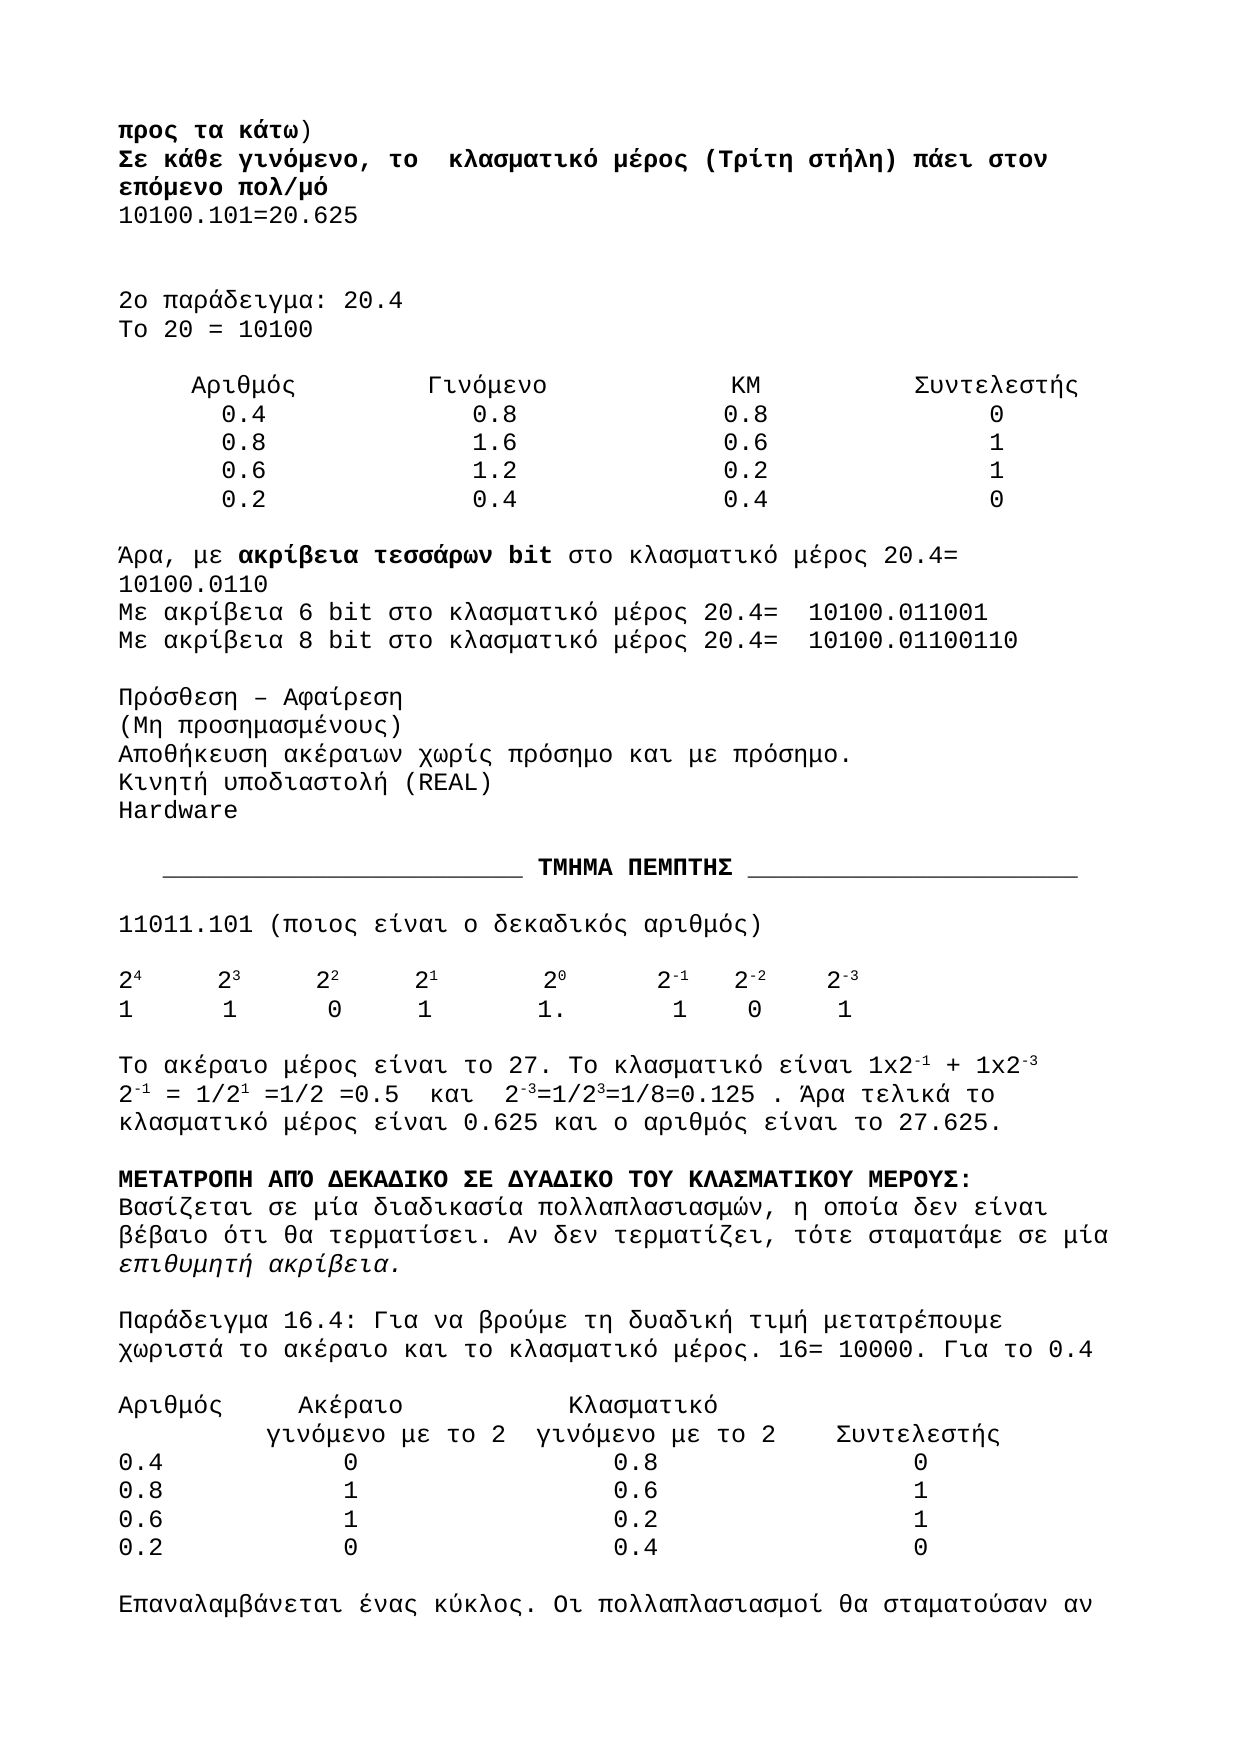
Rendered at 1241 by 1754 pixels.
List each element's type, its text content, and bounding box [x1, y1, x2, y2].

text Το 20 = 10100 [118, 316, 1122, 345]
table_cell 1 [871, 430, 1122, 458]
text Άρα, με ακρίβεια τεσσάρων bit στο κλασματικό μέρος 20.4= 10100.0110 [118, 543, 1122, 600]
table_header Συντελεστής [871, 373, 1122, 401]
table_header Αριθμός [118, 373, 369, 401]
text προς τα κάτω) [118, 118, 1122, 146]
table_cell 0.6 [118, 458, 369, 486]
table_cell 0.2 [118, 486, 369, 515]
table_cell 0.4 [369, 486, 620, 515]
text Αριθμός Ακέραιο Κλασματικό [118, 1393, 1122, 1421]
text 10100.101=20.625 [118, 203, 1122, 231]
text Σε κάθε γινόμενο, το κλασματικό μέρος (Τρίτη στήλη) πάει στον επόμενο πολ/μό [118, 146, 1122, 203]
text Κινητή υποδιαστολή (REAL) [118, 770, 1122, 798]
text Hardware [118, 798, 1122, 826]
text 2-1 = 1/21 =1/2 =0.5 και 2-3=1/23=1/8=0.125 . Άρα τελικά το κλασματικό μέρος είναι 0.625 και ο αριθμός είναι το 27.625. [118, 1081, 1122, 1138]
text Επαναλαμβάνεται ένας κύκλος. Οι πολλαπλασιασμοί θα σταματούσαν αν [118, 1591, 1122, 1620]
table_cell 0 [871, 401, 1122, 430]
text 0.8 1 0.6 1 [118, 1478, 1122, 1506]
text Το ακέραιο μέρος είναι το 27. Το κλασματικό είναι 1x2-1 + 1x2-3 [118, 1053, 1122, 1081]
text 24 23 22 21 20 2-1 2-2 2-3 [118, 968, 1122, 996]
text Με ακρίβεια 6 bit στο κλασματικό μέρος 20.4= 10100.011001 [118, 600, 1122, 628]
text 2ο παράδειγμα: 20.4 [118, 288, 1122, 316]
table_cell 1.6 [369, 430, 620, 458]
table_cell 0.8 [620, 401, 871, 430]
text ________________________ ΤΜΗΜΑ ΠΕΜΠΤΗΣ ______________________ [118, 855, 1122, 883]
table_cell 0.4 [620, 486, 871, 515]
table_cell 0.4 [118, 401, 369, 430]
text Παράδειγμα 16.4: Για να βρούμε τη δυαδική τιμή μετατρέπουμε χωριστά το ακέραιο και το κλασματικό μέρος. 16= 10000. Για το 0.4 [118, 1308, 1122, 1365]
table_cell 0.8 [369, 401, 620, 430]
text 0.2 0 0.4 0 [118, 1535, 1122, 1563]
text 11011.101 (ποιος είναι ο δεκαδικός αριθμός) [118, 911, 1122, 940]
text ΜΕΤΑΤΡΟΠΗ ΑΠΌ ΔΕΚΑΔΙΚΟ ΣΕ ΔΥΑΔΙΚΟ ΤΟΥ ΚΛΑΣΜΑΤΙΚΟΥ ΜΕΡΟΥΣ: Βασίζεται σε μία διαδικασία πολλαπλασιασμών, η οποία δεν είναι βέβαιο ότι θα τερματίσει. Αν δεν τερματίζει, τότε σταματάμε σε μία επιθυμητή ακρίβεια. [118, 1166, 1122, 1280]
text 0.6 1 0.2 1 [118, 1506, 1122, 1535]
text 1 1 0 1 1. 1 0 1 [118, 996, 1122, 1025]
table_cell 0 [871, 486, 1122, 515]
text Αποθήκευση ακέραιων χωρίς πρόσημο και με πρόσημο. [118, 741, 1122, 770]
table_cell 1.2 [369, 458, 620, 486]
table_cell 0.6 [620, 430, 871, 458]
text (Μη προσημασμένους) [118, 713, 1122, 741]
table_cell 0.2 [620, 458, 871, 486]
text Πρόσθεση – Αφαίρεση [118, 685, 1122, 713]
table_cell 1 [871, 458, 1122, 486]
table_cell 0.8 [118, 430, 369, 458]
text γινόμενο με το 2 γινόμενο με το 2 Συντελεστής [118, 1421, 1122, 1450]
text Με ακρίβεια 8 bit στο κλασματικό μέρος 20.4= 10100.01100110 [118, 628, 1122, 656]
text 0.4 0 0.8 0 [118, 1450, 1122, 1478]
table_header ΚΜ [620, 373, 871, 401]
table_header Γινόμενο [369, 373, 620, 401]
